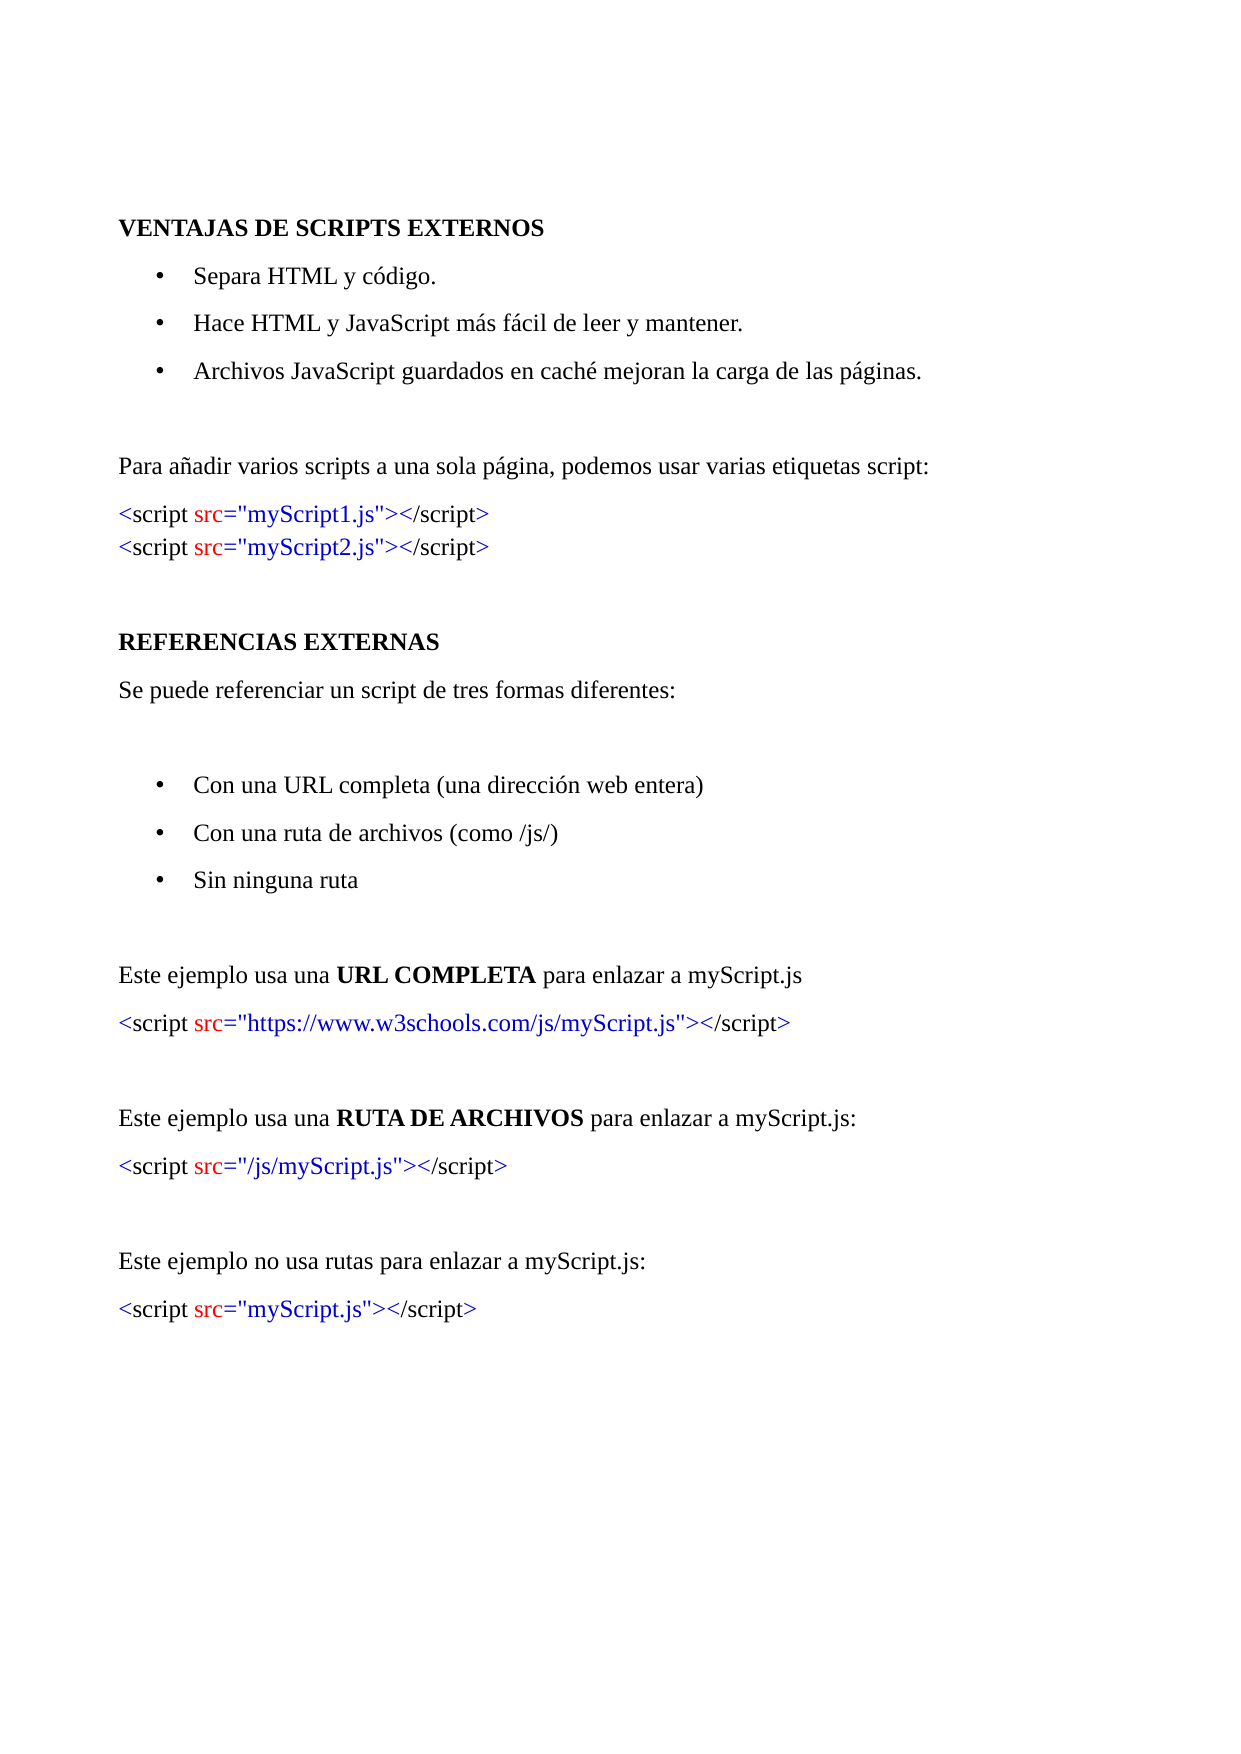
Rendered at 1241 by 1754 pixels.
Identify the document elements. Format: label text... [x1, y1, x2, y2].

list Sin ninguna ruta [156, 865, 1122, 894]
list Archivos JavaScript guardados en caché mejoran la carga de las páginas. [156, 356, 1122, 385]
text VENTAJAS DE SCRIPTS EXTERNOS [118, 213, 1122, 242]
list Separa HTML y código. [156, 261, 1122, 290]
text <script src="myScript.js"></script> [118, 1294, 1122, 1322]
text Para añadir varios scripts a una sola página, podemos usar varias etiquetas script: [118, 451, 1122, 480]
text Este ejemplo usa una URL COMPLETA para enlazar a myScript.js [118, 960, 1122, 989]
text <script src="https://www.w3schools.com/js/myScript.js"></script> [118, 1008, 1122, 1037]
text <script src="myScript1.js"></script> <script src="myScript2.js"></script> [118, 499, 1122, 561]
text Este ejemplo usa una RUTA DE ARCHIVOS para enlazar a myScript.js: [118, 1103, 1122, 1132]
list Hace HTML y JavaScript más fácil de leer y mantener. [156, 308, 1122, 337]
text Este ejemplo no usa rutas para enlazar a myScript.js: [118, 1246, 1122, 1275]
list Con una URL completa (una dirección web entera) [156, 770, 1122, 799]
text REFERENCIAS EXTERNAS [118, 627, 1122, 656]
list Con una ruta de archivos (como /js/) [156, 818, 1122, 846]
text <script src="/js/myScript.js"></script> [118, 1151, 1122, 1179]
text Se puede referenciar un script de tres formas diferentes: [118, 675, 1122, 703]
